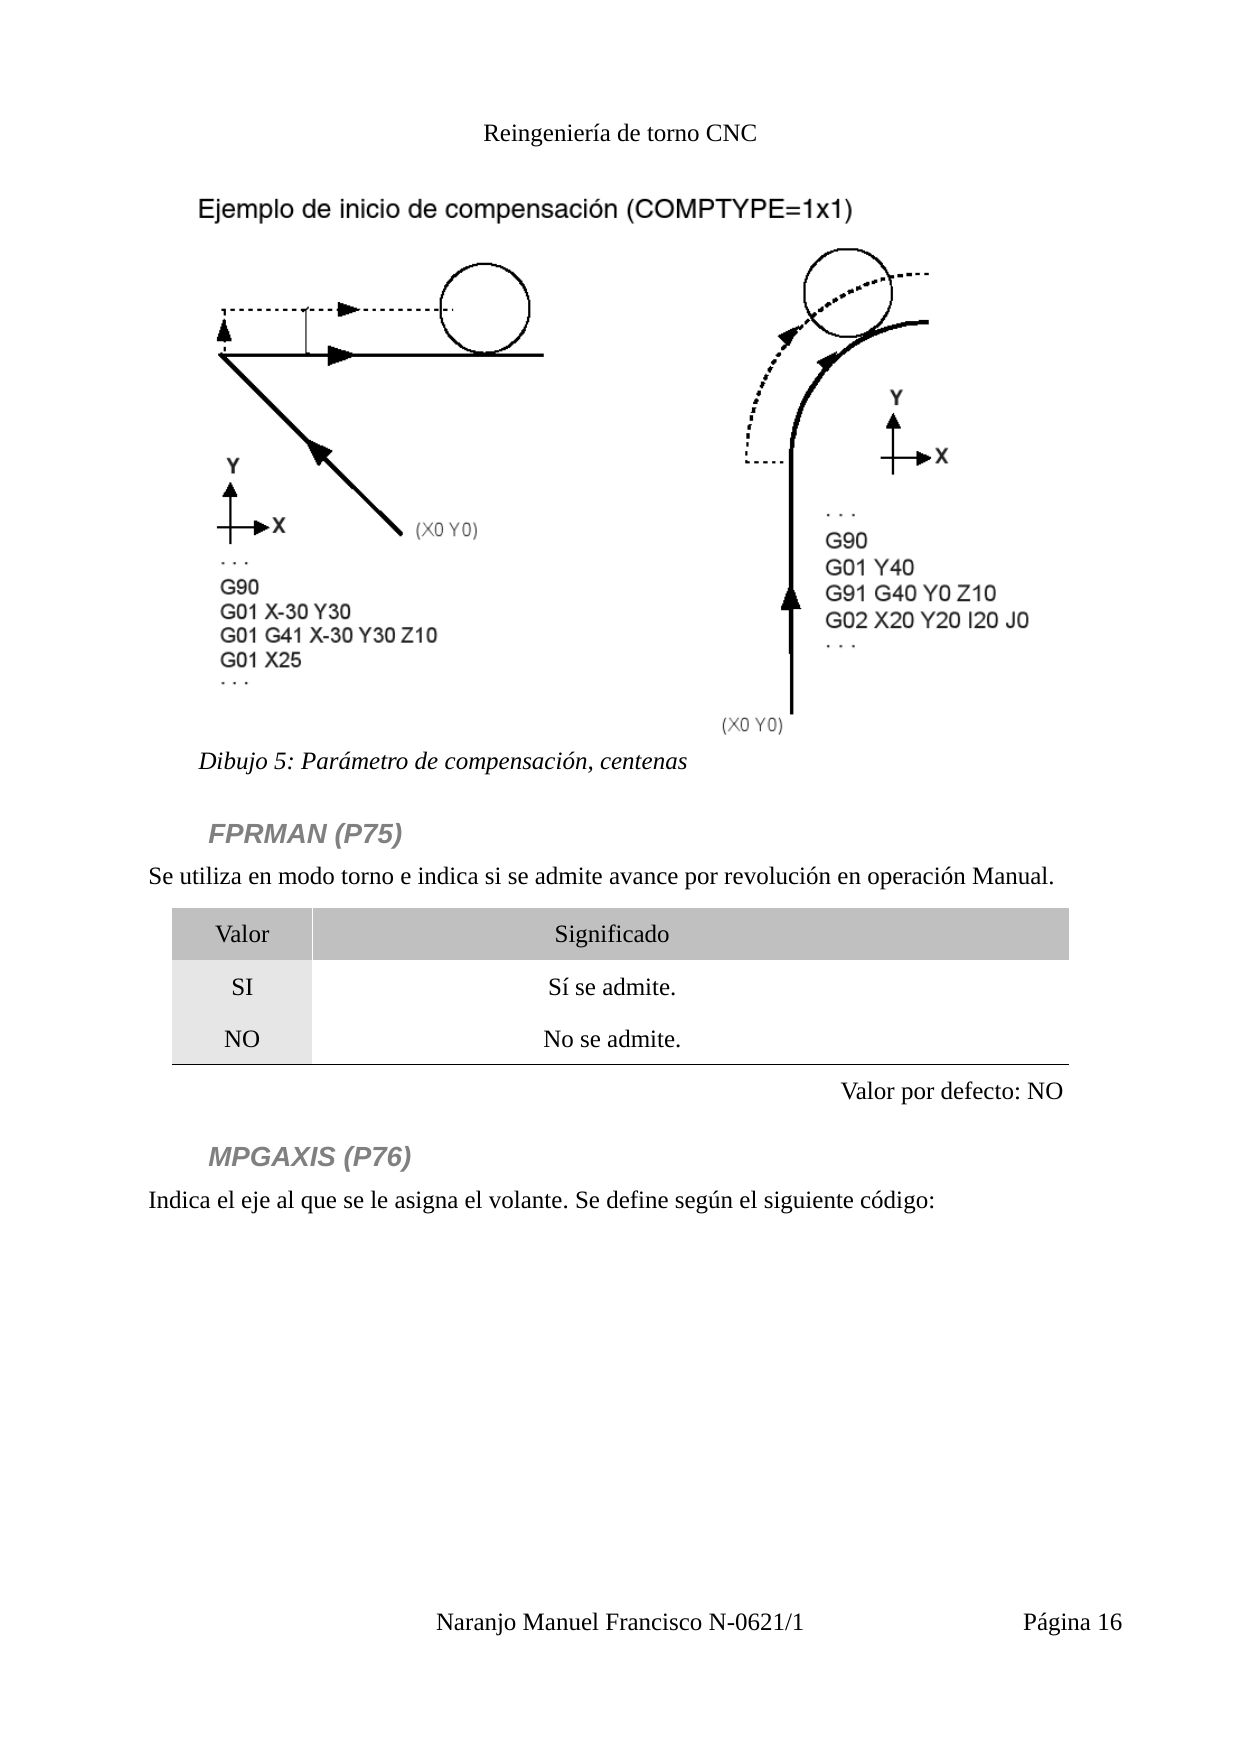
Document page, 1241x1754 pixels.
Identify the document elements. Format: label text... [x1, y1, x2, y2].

text Dibujo : Parámetro de compensación, centenas [198, 747, 1042, 775]
table_cell Sí se admite. [313, 960, 912, 1012]
table_cell Valor por defecto: NO [172, 1065, 1069, 1116]
subtitle MPGAXIS (P76) [118, 1141, 1122, 1172]
table_header Valor [172, 908, 312, 960]
picture [198, 190, 1043, 747]
subtitle FPRMAN (P75) [118, 817, 1122, 849]
table_header Significado [313, 908, 912, 960]
text Indica el eje al que se le asigna el volante. Se define según el siguiente código: [118, 1185, 1122, 1214]
table_cell [912, 1012, 1069, 1064]
table_cell No se admite. [313, 1012, 912, 1064]
text Se utiliza en modo torno e indica si se admite avance por revolución en operación Manual. [118, 861, 1122, 890]
table_cell [912, 960, 1069, 1012]
table_header [912, 908, 1069, 960]
table_cell SI [172, 960, 312, 1012]
table_cell NO [172, 1012, 312, 1064]
